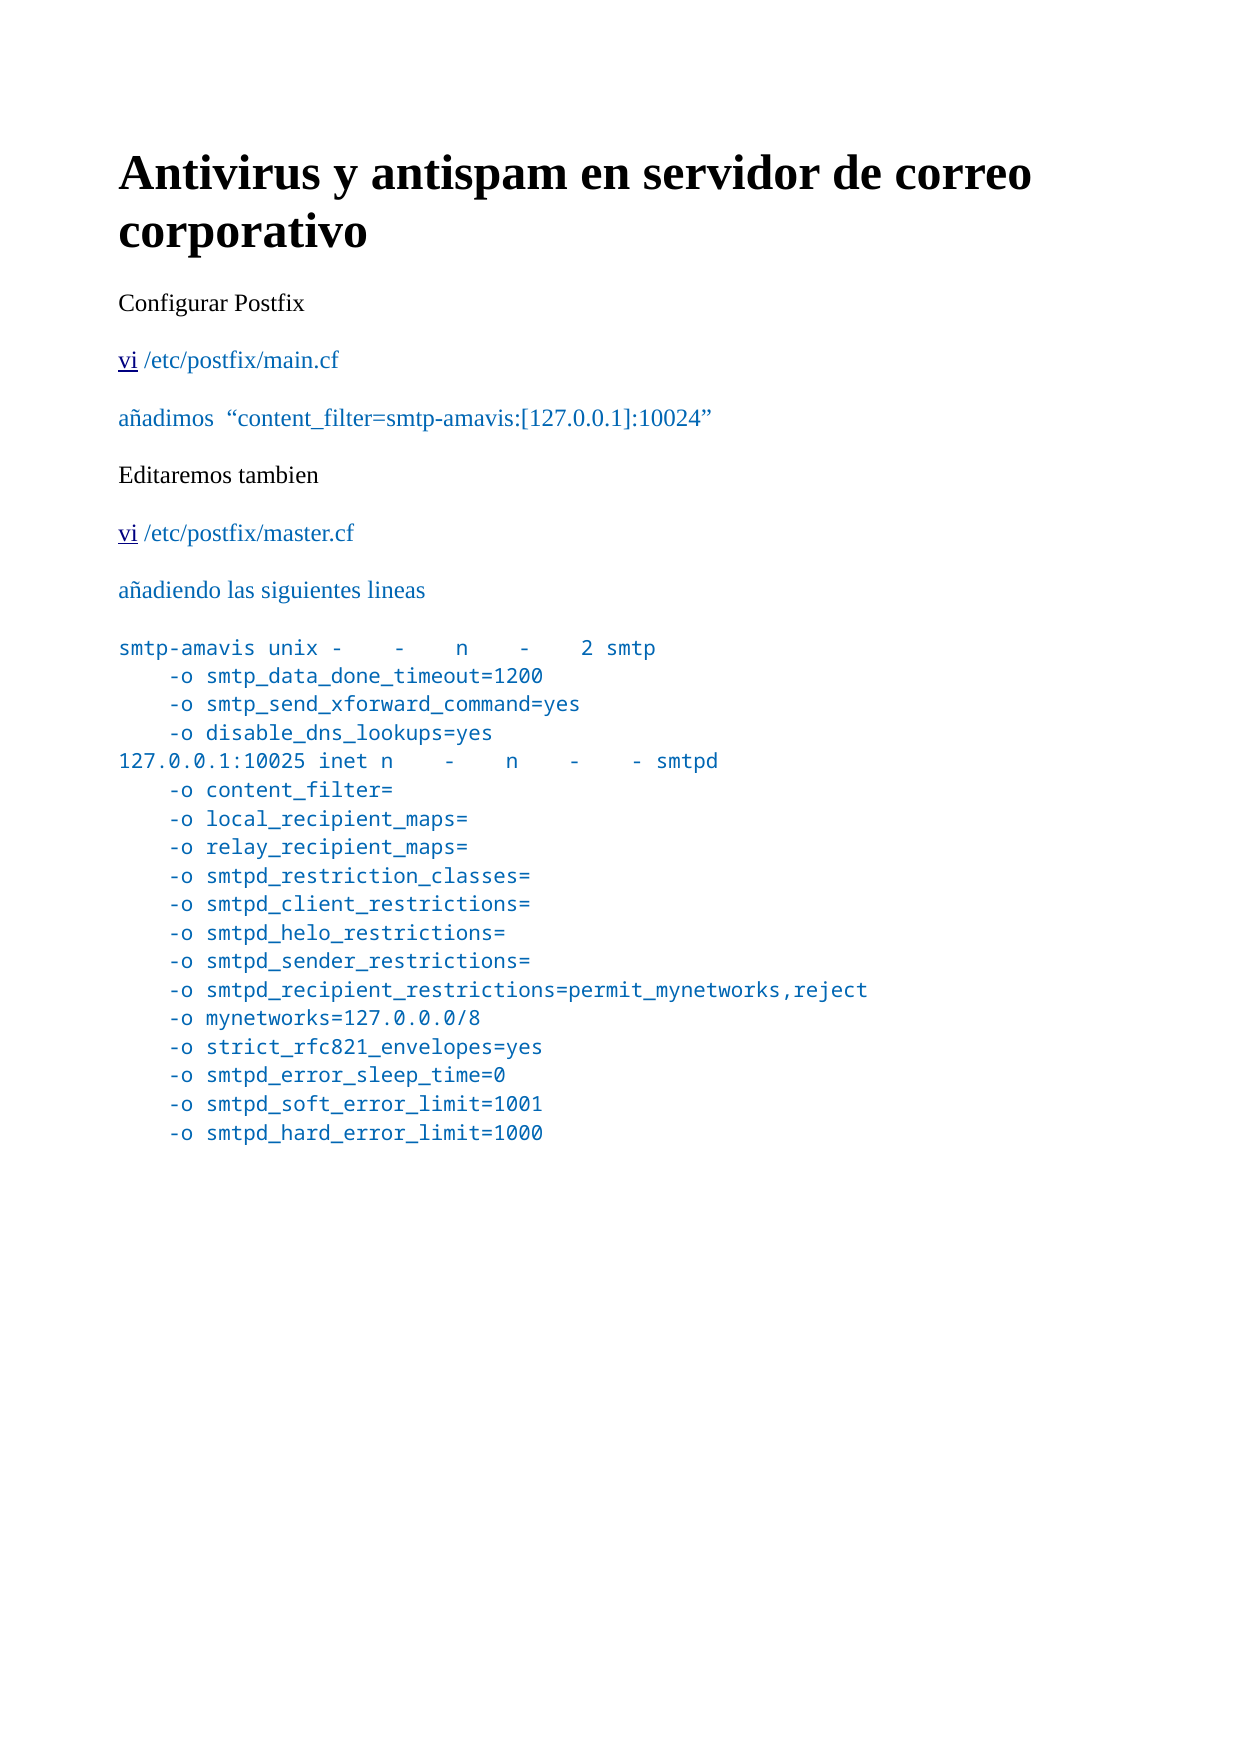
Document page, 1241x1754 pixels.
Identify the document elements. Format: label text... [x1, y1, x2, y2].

text -o smtpd_restriction_classes= [118, 861, 1122, 889]
text -o smtpd_hard_error_limit=1000 [118, 1118, 1122, 1146]
text smtp-amavis unix - - n - 2 smtp [118, 633, 1122, 661]
text -o smtpd_recipient_restrictions=permit_mynetworks,reject [118, 975, 1122, 1003]
text vi /etc/postfix/master.cf [118, 518, 1122, 546]
text -o content_filter= [118, 775, 1122, 804]
text -o relay_recipient_maps= [118, 832, 1122, 861]
text -o smtp_data_done_timeout=1200 [118, 661, 1122, 689]
text 127.0.0.1:10025 inet n - n - - smtpd [118, 747, 1122, 775]
text -o local_recipient_maps= [118, 804, 1122, 832]
text -o smtpd_soft_error_limit=1001 [118, 1089, 1122, 1118]
text -o smtpd_sender_restrictions= [118, 946, 1122, 975]
text añadimos “content_filter=smtp-amavis:[127.0.0.1]:10024” [118, 403, 1122, 431]
text -o strict_rfc821_envelopes=yes [118, 1032, 1122, 1061]
text Editaremos tambien [118, 460, 1122, 489]
text -o disable_dns_lookups=yes [118, 718, 1122, 747]
text -o smtpd_error_sleep_time=0 [118, 1061, 1122, 1089]
text -o smtpd_helo_restrictions= [118, 918, 1122, 946]
text añadiendo las siguientes lineas [118, 575, 1122, 604]
text -o smtp_send_xforward_command=yes [118, 689, 1122, 718]
text -o smtpd_client_restrictions= [118, 889, 1122, 918]
text vi /etc/postfix/main.cf [118, 345, 1122, 374]
text Configurar Postfix [118, 288, 1122, 316]
text -o mynetworks=127.0.0.0/8 [118, 1003, 1122, 1032]
